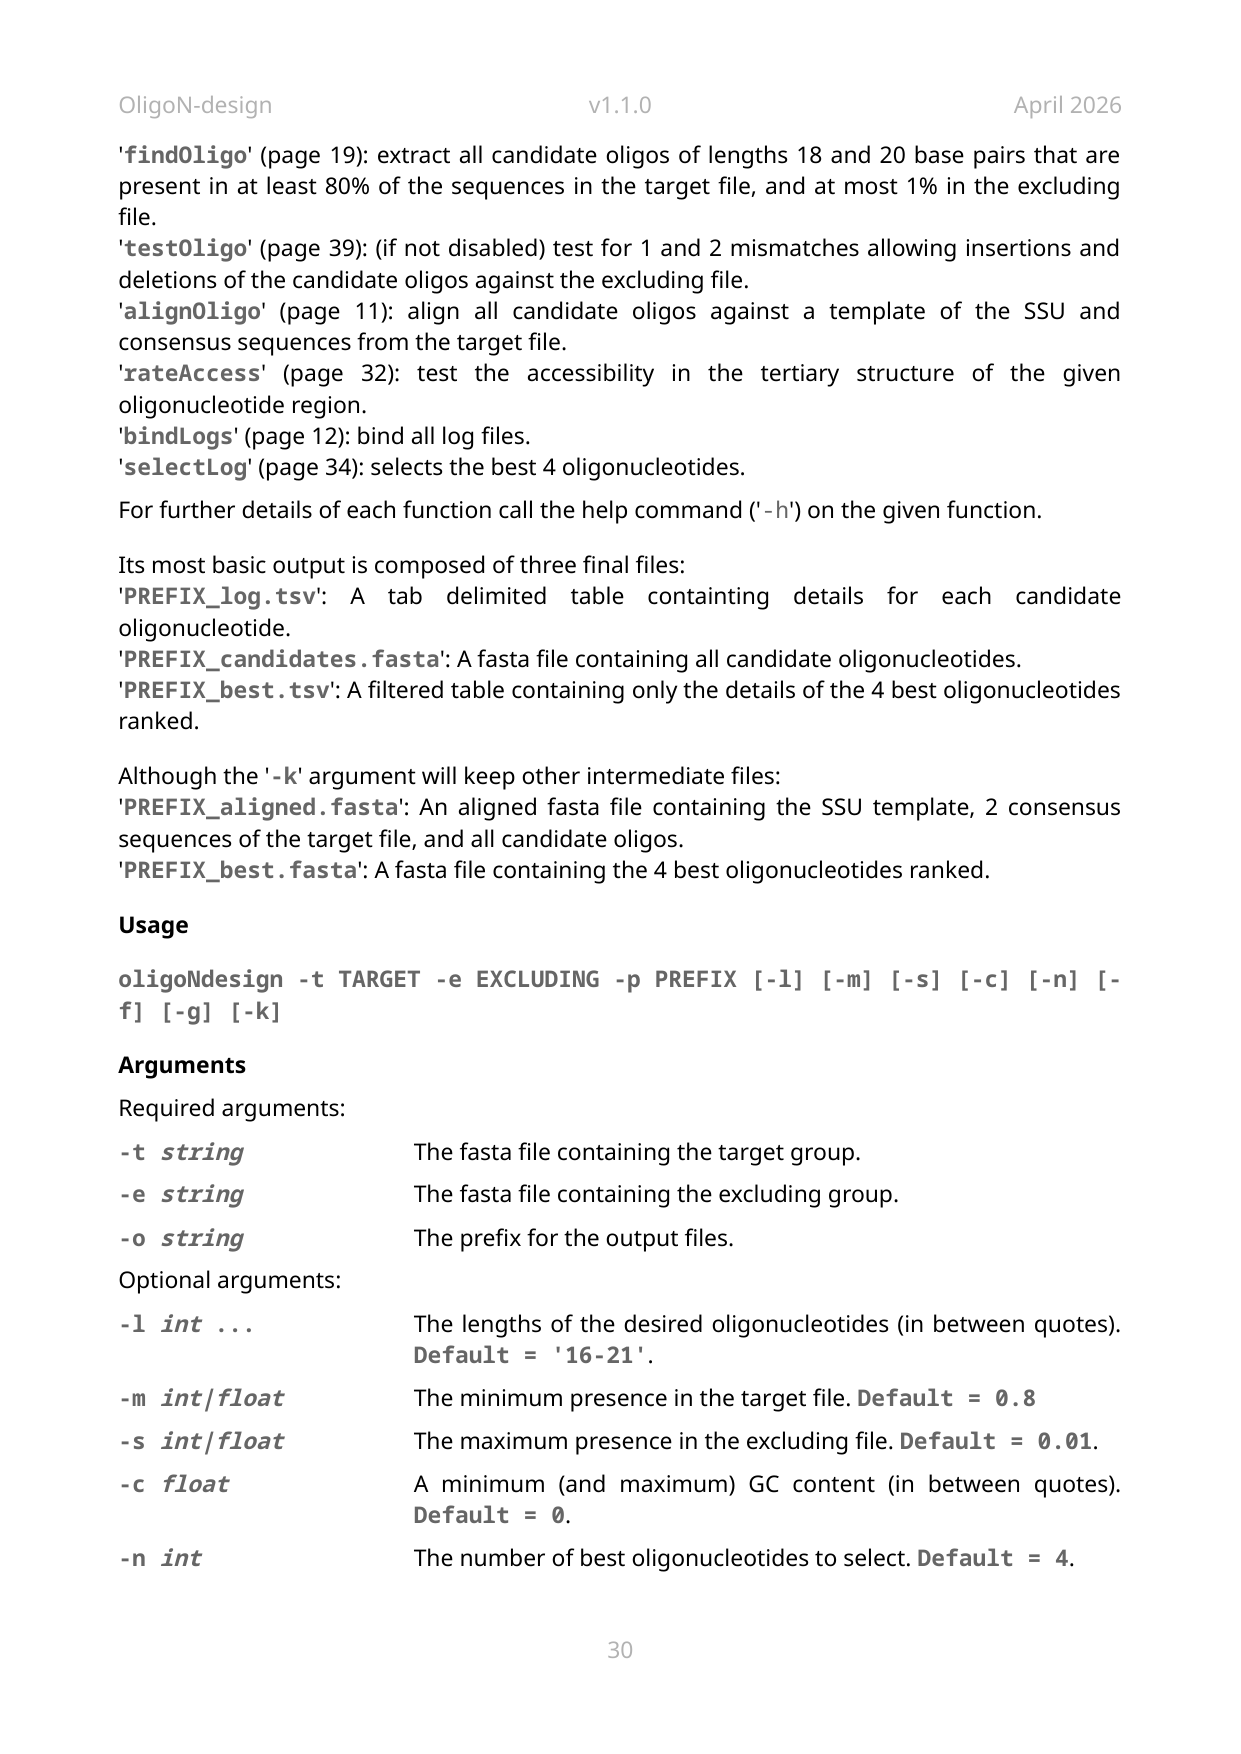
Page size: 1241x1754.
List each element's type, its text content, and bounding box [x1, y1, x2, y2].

text 'PREFIX_best.tsv': A filtered table containing only the details of the 4 best oligonucleotides ranked. [118, 674, 1122, 736]
text 'PREFIX_best.fasta': A fasta file containing the 4 best oligonucleotides ranked. [118, 854, 1122, 885]
text -n int The number of best oligonucleotides to select. Default = 4. [118, 1542, 1122, 1573]
text -c float A minimum (and maximum) GC content (in between quotes). Default = 0. [118, 1468, 1122, 1530]
text Although the '-k' argument will keep other intermediate files: [118, 760, 1122, 791]
text Usage [118, 908, 1122, 940]
text -t string The fasta file containing the target group. [118, 1135, 1122, 1167]
text oligoNdesign -t TARGET -e EXCLUDING -p PREFIX [-l] [-m] [-s] [-c] [-n] [-f] [-g] [-k] [118, 963, 1122, 1026]
text 'PREFIX_aligned.fasta': An aligned fasta file containing the SSU template, 2 consensus sequences of the target file, and all candidate oligos. [118, 791, 1122, 854]
text Its most basic output is composed of three final files: [118, 549, 1122, 580]
text -m int|float The minimum presence in the target file. Default = 0.8 [118, 1382, 1122, 1413]
text -o string The prefix for the output files. [118, 1221, 1122, 1253]
text -l int ... The lengths of the desired oligonucleotides (in between quotes). Default = '16-21'. [118, 1307, 1122, 1370]
text 'alignOligo' (page 11): align all candidate oligos against a template of the SSU and consensus sequences from the target file. [118, 295, 1122, 357]
text 'PREFIX_candidates.fasta': A fasta file containing all candidate oligonucleotides. [118, 643, 1122, 674]
text 'rateAccess' (page 31): test the accessibility in the tertiary structure of the given oligonucleotide region. [118, 357, 1122, 420]
text -s int|float The maximum presence in the excluding file. Default = 0.01. [118, 1425, 1122, 1456]
text 'PREFIX_log.tsv': A tab delimited table containting details for each candidate oligonucleotide. [118, 580, 1122, 643]
text 'testOligo' (page 38): (if not disabled) test for 1 and 2 mismatches allowing insertions and deletions of the candidate oligos against the excluding file. [118, 232, 1122, 295]
text Arguments [118, 1049, 1122, 1081]
text For further details of each function call the help command ('-h') on the given function. [118, 494, 1122, 525]
text 'findOligo' (page 18): extract all candidate oligos of lengths 18 and 20 base pairs that are present in at least 80% of the sequences in the target file, and at most 1% in the excluding file. [118, 139, 1122, 232]
text -e string The fasta file containing the excluding group. [118, 1178, 1122, 1210]
text Optional arguments: [118, 1264, 1122, 1296]
text 'bindLogs' (page 12): bind all log files. [118, 420, 1122, 451]
text 'selectLog' (page 33): selects the best 4 oligonucleotides. [118, 451, 1122, 482]
text Required arguments: [118, 1092, 1122, 1124]
